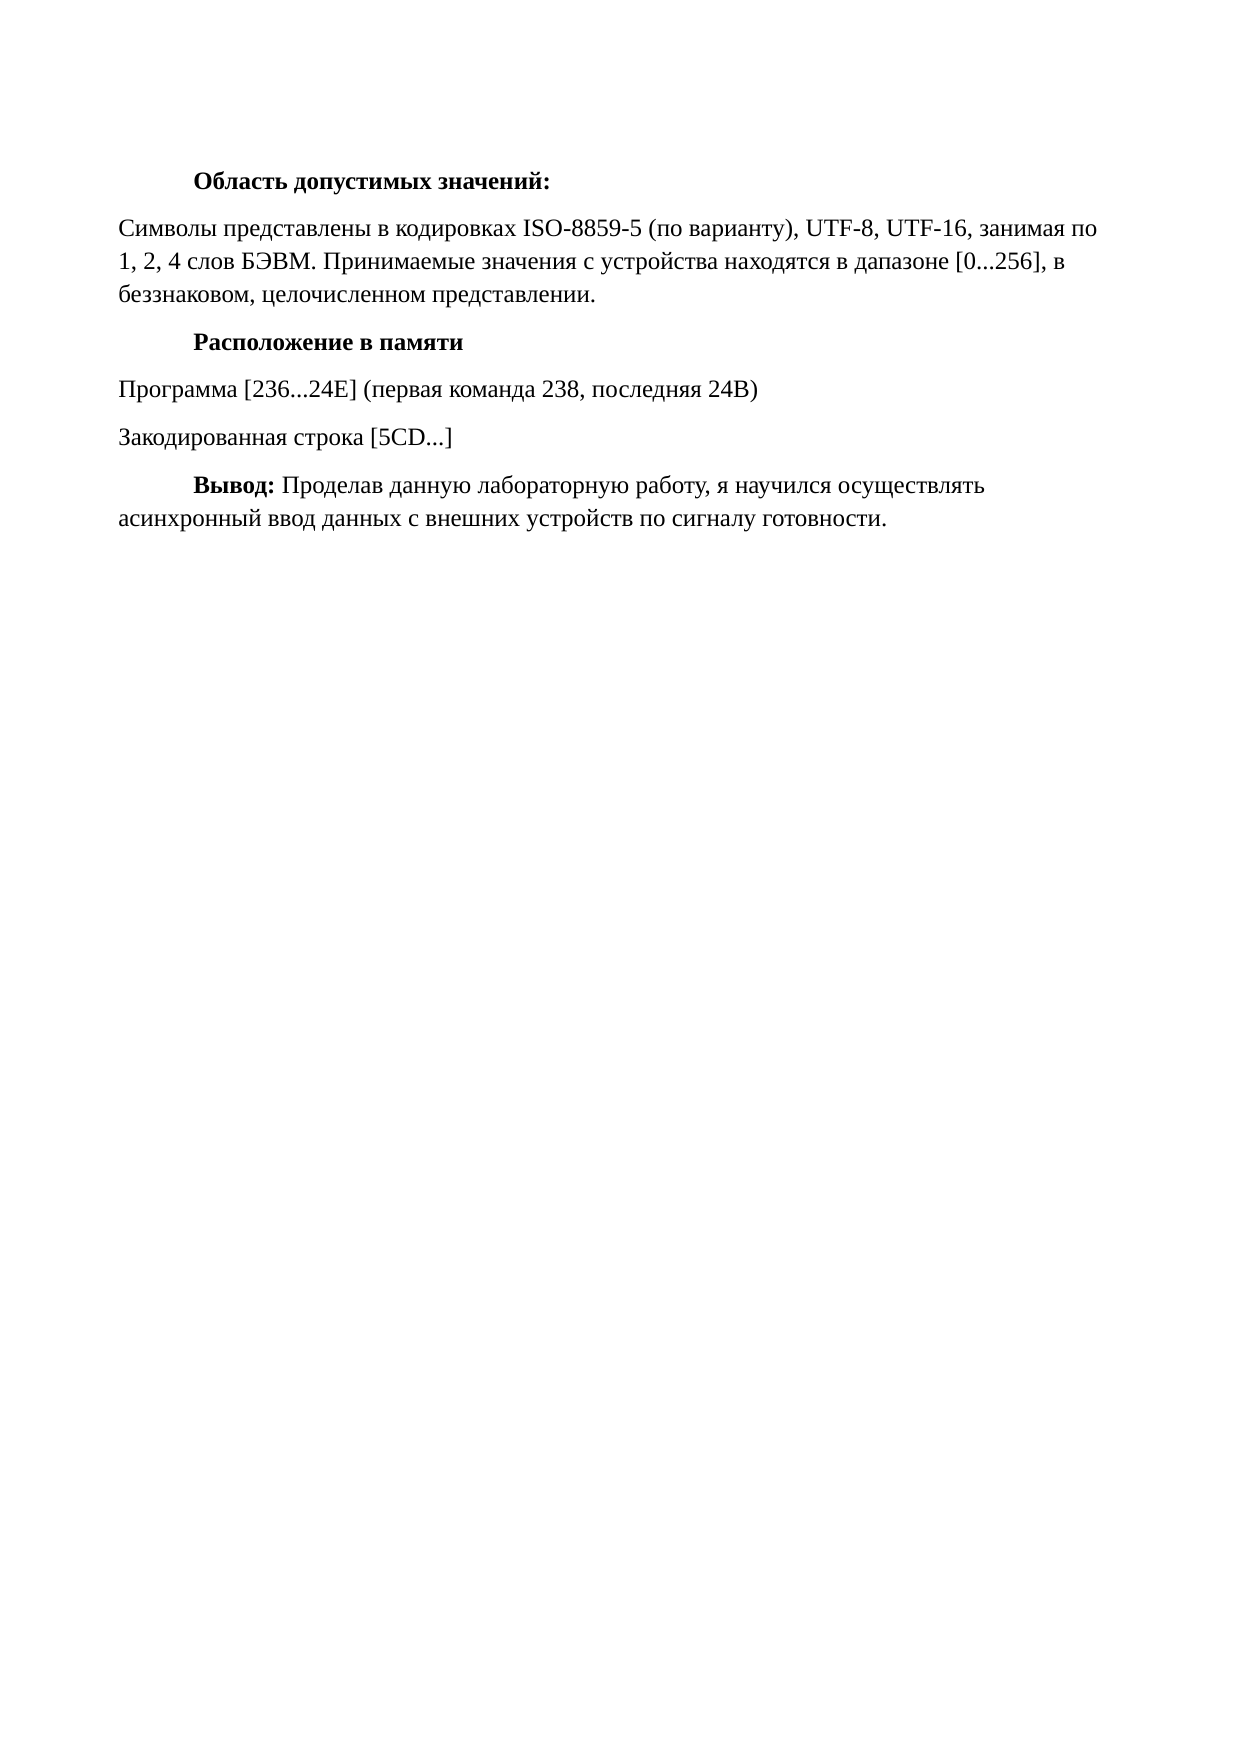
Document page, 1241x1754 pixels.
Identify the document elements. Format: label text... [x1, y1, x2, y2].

text Расположение в памяти [118, 327, 1122, 356]
text Вывод: Проделав данную лабораторную работу, я научился осуществлять асинхронный ввод данных с внешних устройств по сигналу готовности. [118, 470, 1122, 532]
text Символы представлены в кодировках ISO-8859-5 (по варианту), UTF-8, UTF-16, занимая по 1, 2, 4 слов БЭВМ. Принимаемые значения с устройства находятся в дапазоне [0...256], в беззнаковом, целочисленном представлении. [118, 213, 1122, 308]
text Закодированная строка [5CD...] [118, 422, 1122, 451]
text Область допустимых значений: [118, 166, 1122, 194]
text Программа [236...24E] (первая команда 238, последняя 24B) [118, 374, 1122, 403]
